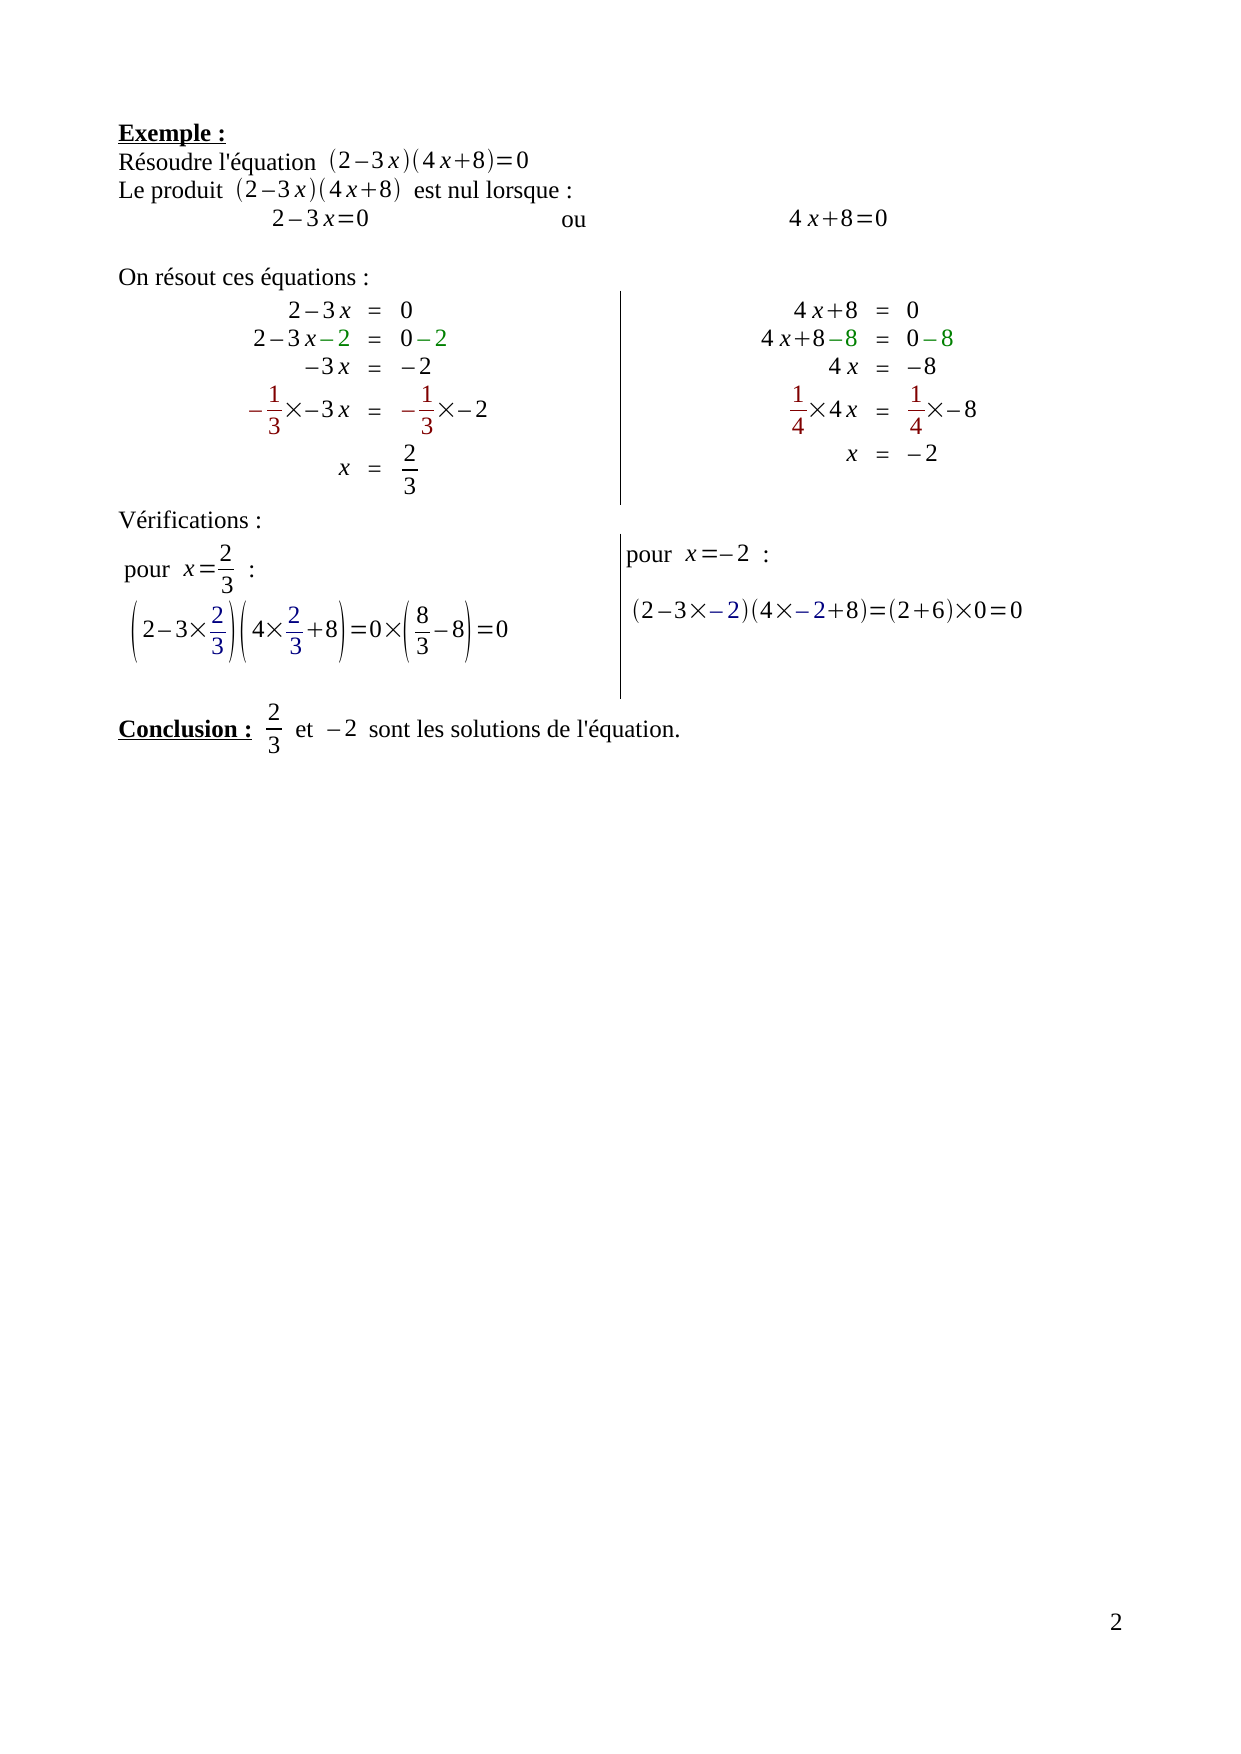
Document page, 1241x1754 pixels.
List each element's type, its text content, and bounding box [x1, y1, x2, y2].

table_header [388, 291, 620, 505]
text Conclusion : et sont les solutions de l'équation. [118, 699, 1122, 758]
text ou [118, 204, 1122, 233]
table_header = = = = = [362, 291, 388, 505]
table_header [895, 291, 1123, 505]
table_header [621, 291, 869, 505]
table_header [118, 291, 362, 505]
table_header = = = = = [870, 291, 894, 505]
text Le produit est nul lorsque : [118, 176, 1122, 204]
text Exemple : [118, 118, 1122, 147]
text Vérifications : [118, 505, 1122, 533]
text Résoudre l'équation [118, 147, 1122, 176]
table_header pour : [621, 534, 1122, 699]
text On résout ces équations : [118, 262, 1122, 291]
table_header pour : [118, 534, 620, 699]
